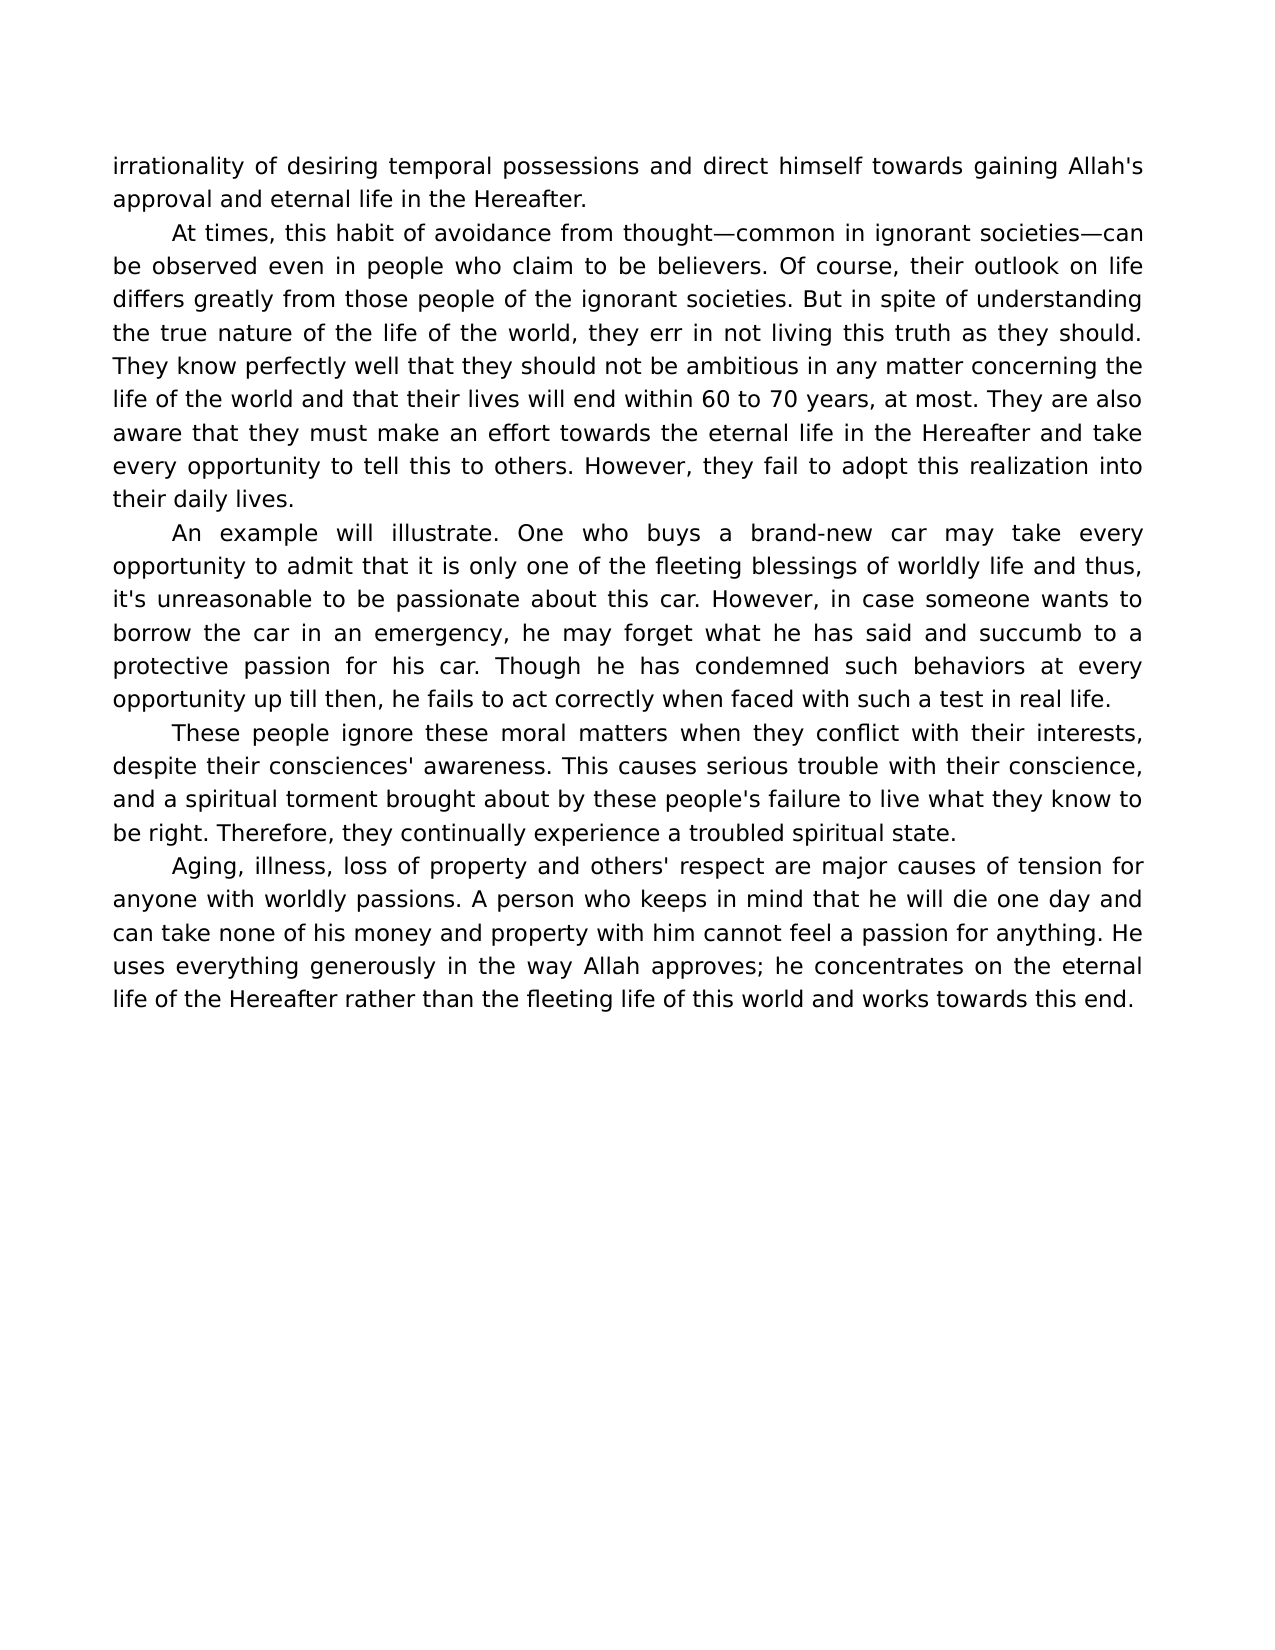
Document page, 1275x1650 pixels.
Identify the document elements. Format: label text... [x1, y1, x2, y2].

text An example will illustrate. One who buys a brand-new car may take every opportunity to admit that it is only one of the fleeting blessings of worldly life and thus, it's unreasonable to be passionate about this car. However, in case someone wants to borrow the car in an emergency, he may forget what he has said and succumb to a protective passion for his car. Though he has condemned such behaviors at every opportunity up till then, he fails to act correctly when faced with such a test in real life. [112, 514, 1145, 714]
text irrationality of desiring temporal possessions and direct himself towards gaining Allah's approval and eternal life in the Hereafter. [112, 148, 1145, 214]
text At times, this habit of avoidance from thought—common in ignorant societies—can be observed even in people who claim to be believers. Of course, their outlook on life differs greatly from those people of the ignorant societies. But in spite of understanding the true nature of the life of the world, they err in not living this truth as they should. They know perfectly well that they should not be ambitious in any matter concerning the life of the world and that their lives will end within 60 to 70 years, at most. They are also aware that they must make an effort towards the eternal life in the Hereafter and take every opportunity to tell this to others. However, they fail to adopt this realization into their daily lives. [112, 214, 1145, 514]
text Aging, illness, loss of property and others' respect are major causes of tension for anyone with worldly passions. A person who keeps in mind that he will die one day and can take none of his money and property with him cannot feel a passion for anything. He uses everything generously in the way Allah approves; he concentrates on the eternal life of the Hereafter rather than the fleeting life of this world and works towards this end. [112, 848, 1145, 1014]
text These people ignore these moral matters when they conflict with their interests, despite their consciences' awareness. This causes serious trouble with their conscience, and a spiritual torment brought about by these people's failure to live what they know to be right. Therefore, they continually experience a troubled spiritual state. [112, 714, 1145, 848]
